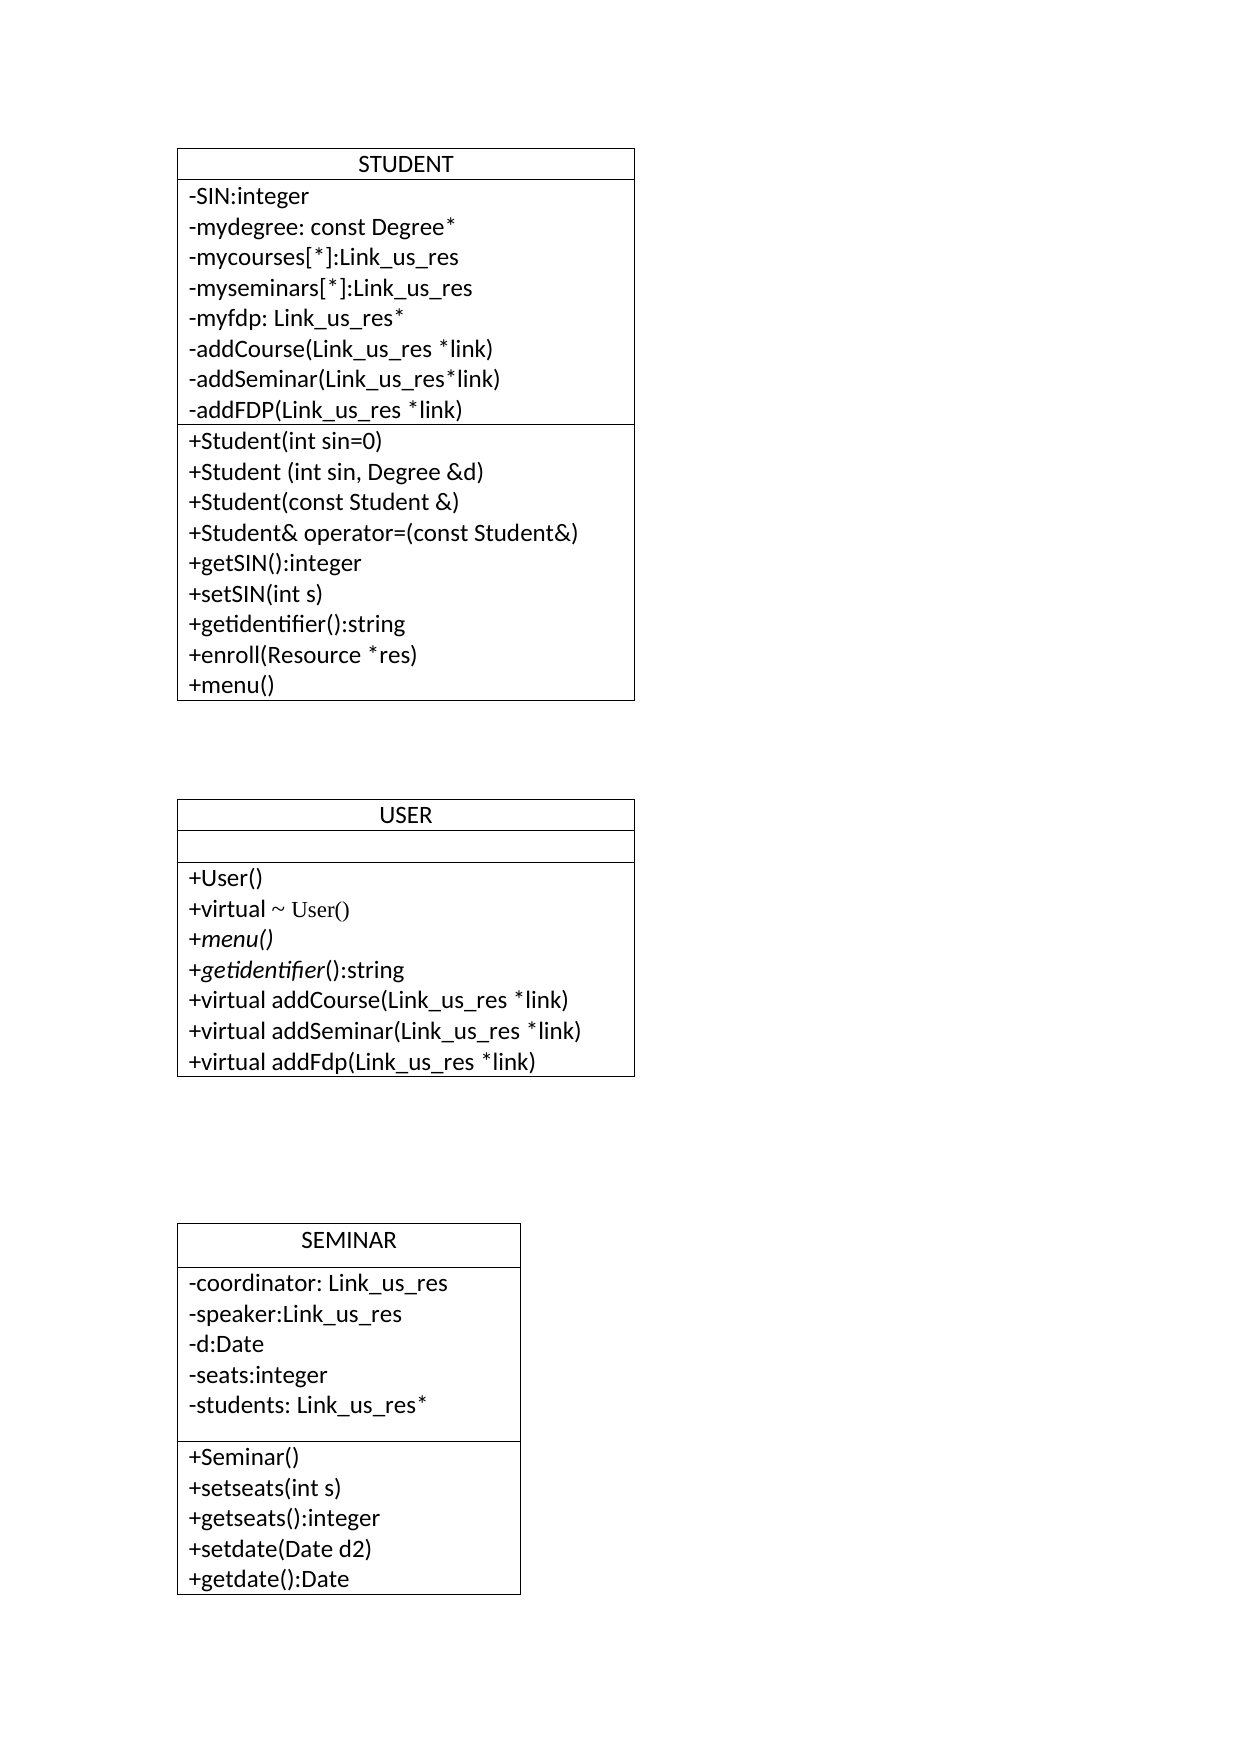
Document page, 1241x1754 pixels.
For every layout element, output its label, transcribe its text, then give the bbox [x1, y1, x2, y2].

table_cell +Seminar() +setseats(int s) +getseats():integer +setdate(Date d2) +getdate():Date [178, 1442, 520, 1594]
table_cell -SIN:integer -mydegree: const Degree* -mycourses[*]:Link_us_res -myseminars[*]:Link_us_res -myfdp: Link_us_res* -addCourse(Link_us_res *link) -addSeminar(Link_us_res*link) -addFDP(Link_us_res *link) [178, 180, 634, 424]
table_header SEMINAR [178, 1224, 520, 1267]
table_header STUDENT [178, 149, 634, 179]
table_header USER [178, 800, 634, 830]
table_cell +Student(int sin=0) +Student (int sin, Degree &d) +Student(const Student &) +Student& operator=(const Student&) +getSIN():integer +setSIN(int s) +getidentifier():string +enroll(Resource *res) +menu() [178, 425, 634, 700]
table_cell +User() +virtual ~ User() +menu() +getidentifier():string +virtual addCourse(Link_us_res *link) +virtual addSeminar(Link_us_res *link) +virtual addFdp(Link_us_res *link) [178, 863, 634, 1076]
table_cell [178, 831, 634, 862]
table_cell -coordinator: Link_us_res -speaker:Link_us_res -d:Date -seats:integer -students: Link_us_res* [178, 1268, 520, 1441]
